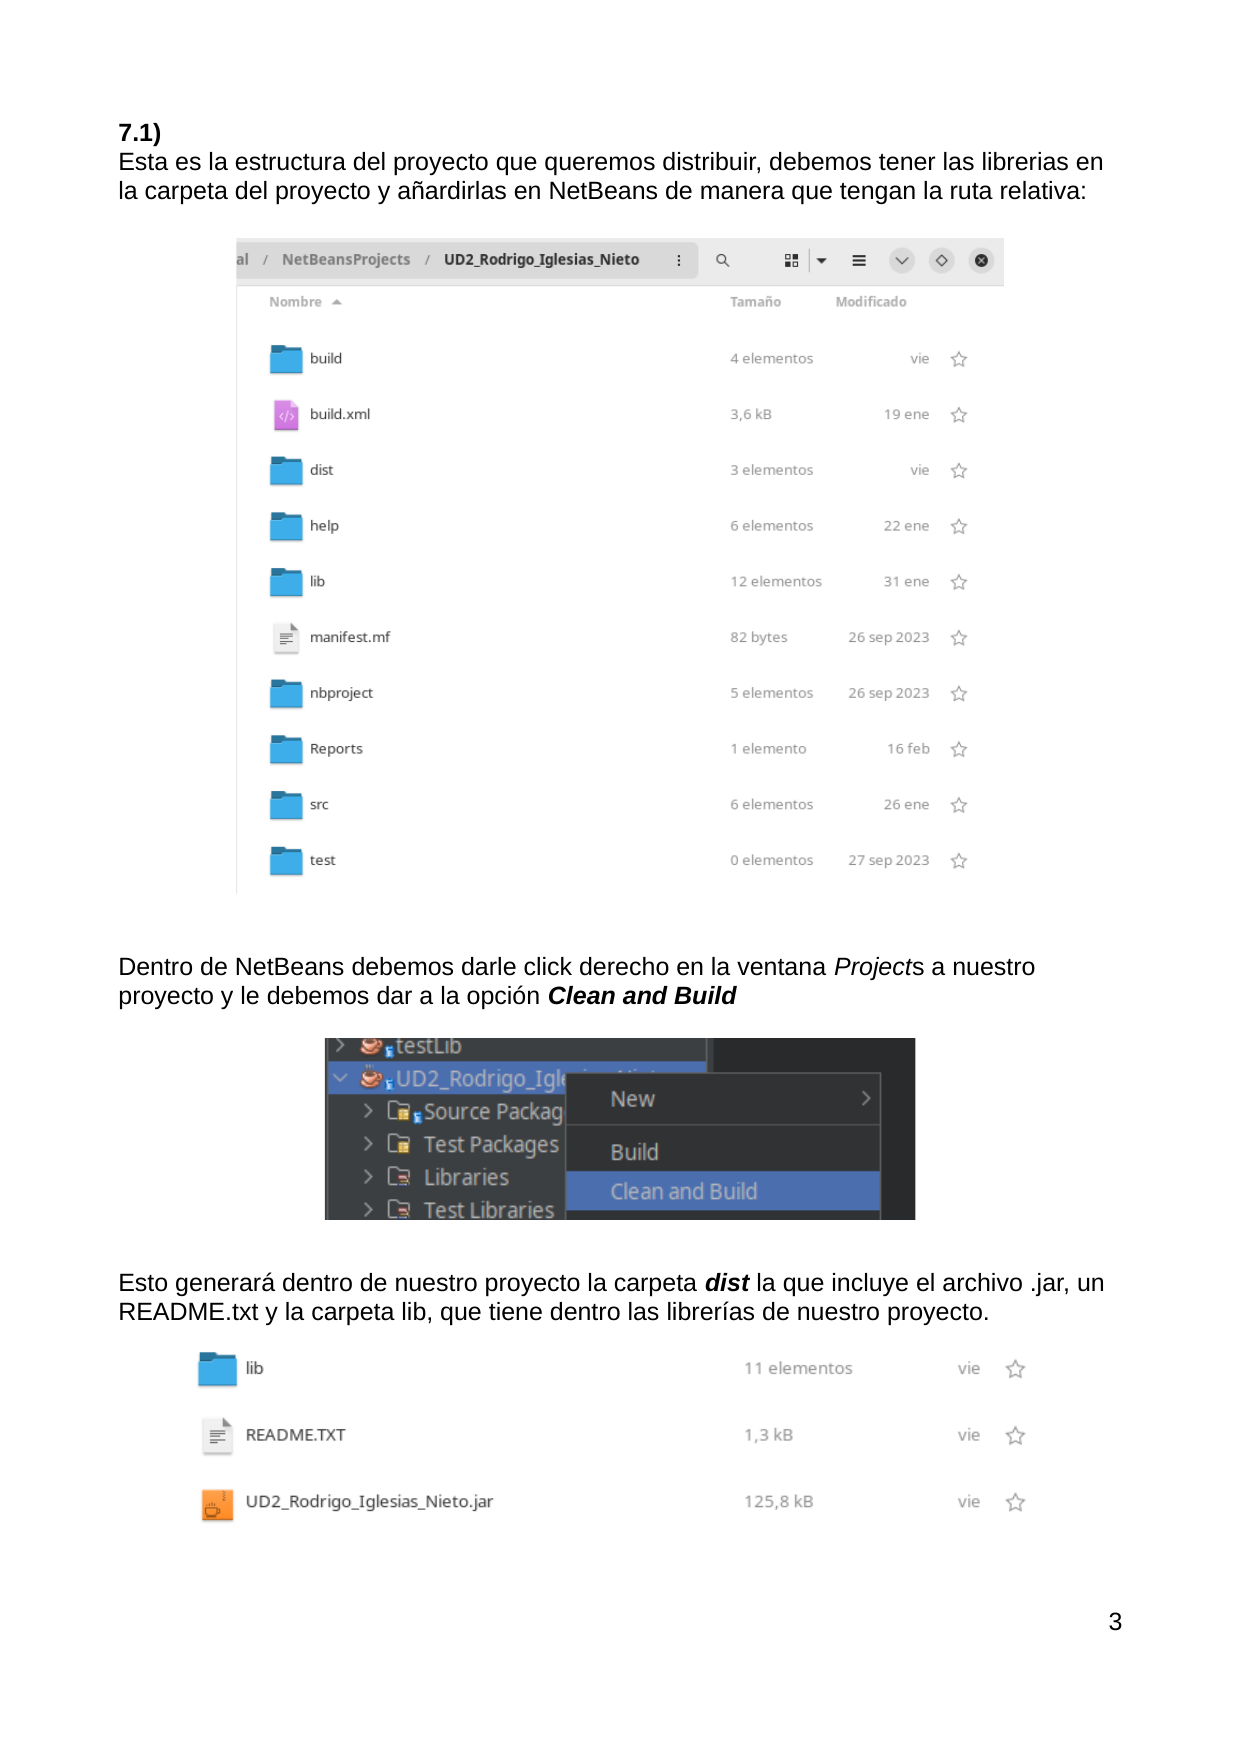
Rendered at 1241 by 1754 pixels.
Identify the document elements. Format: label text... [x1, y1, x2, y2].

picture [177, 1337, 1063, 1533]
text 7.1) [118, 118, 1122, 147]
picture [324, 1038, 916, 1220]
text Esto generará dentro de nuestro proyecto la carpeta dist la que incluye el archivo .jar, un README.txt y la carpeta lib, que tiene dentro las librerías de nuestro proyecto. [118, 1268, 1122, 1326]
text Esta es la estructura del proyecto que queremos distribuir, debemos tener las librerias en la carpeta del proyecto y añardirlas en NetBeans de manera que tengan la ruta relativa: [118, 147, 1122, 204]
text Dentro de NetBeans debemos darle click derecho en la ventana Projects a nuestro proyecto y le debemos dar a la opción Clean and Build [118, 952, 1122, 1009]
picture [236, 238, 1004, 894]
